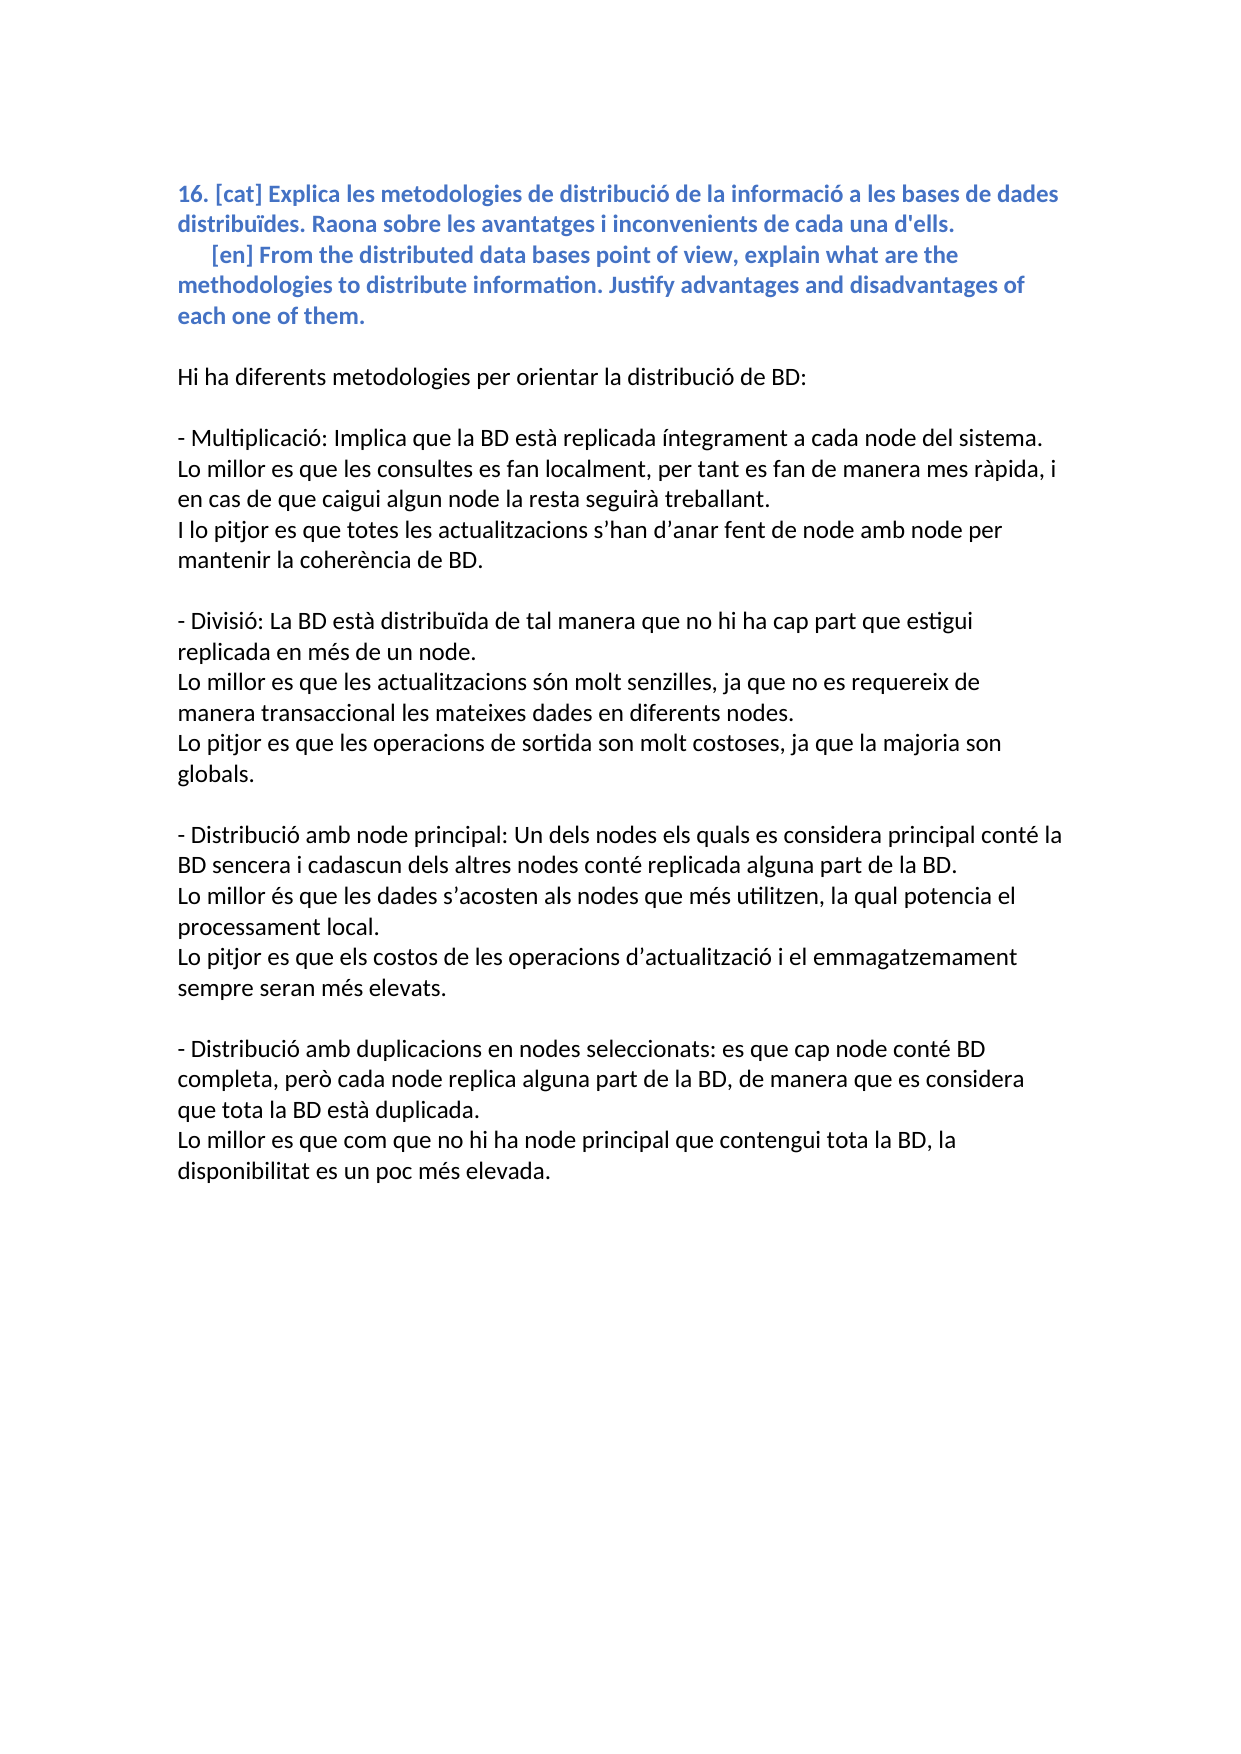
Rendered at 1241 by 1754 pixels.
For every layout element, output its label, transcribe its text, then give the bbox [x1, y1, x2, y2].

text Lo millor es que les actualitzacions són molt senzilles, ja que no es requereix de manera transaccional les mateixes dades en diferents nodes. [177, 666, 1063, 727]
text [en] From the distributed data bases point of view, explain what are the methodologies to distribute information. Justify advantages and disadvantages of each one of them. [177, 239, 1063, 331]
text 16. [cat] Explica les metodologies de distribució de la informació a les bases de dades distribuïdes. Raona sobre les avantatges i inconvenients de cada una d'ells. [177, 178, 1063, 239]
text Lo pitjor es que els costos de les operacions d’actualització i el emmagatzemament sempre seran més elevats. [177, 941, 1063, 1002]
text Lo pitjor es que les operacions de sortida son molt costoses, ja que la majoria son globals. [177, 727, 1063, 788]
text Lo millor es que com que no hi ha node principal que contengui tota la BD, la disponibilitat es un poc més elevada. [177, 1124, 1063, 1185]
text Lo millor és que les dades s’acosten als nodes que més utilitzen, la qual potencia el processament local. [177, 880, 1063, 941]
text I lo pitjor es que totes les actualitzacions s’han d’anar fent de node amb node per mantenir la coherència de BD. [177, 514, 1063, 575]
text - Multiplicació: Implica que la BD està replicada íntegrament a cada node del sistema. Lo millor es que les consultes es fan localment, per tant es fan de manera mes ràpida, i en cas de que caigui algun node la resta seguirà treballant. [177, 422, 1063, 514]
text Hi ha diferents metodologies per orientar la distribució de BD: [177, 361, 1063, 392]
text - Distribució amb node principal: Un dels nodes els quals es considera principal conté la BD sencera i cadascun dels altres nodes conté replicada alguna part de la BD. [177, 819, 1063, 880]
text - Distribució amb duplicacions en nodes seleccionats: es que cap node conté BD completa, però cada node replica alguna part de la BD, de manera que es considera que tota la BD està duplicada. [177, 1033, 1063, 1124]
text - Divisió: La BD està distribuïda de tal manera que no hi ha cap part que estigui replicada en més de un node. [177, 605, 1063, 666]
